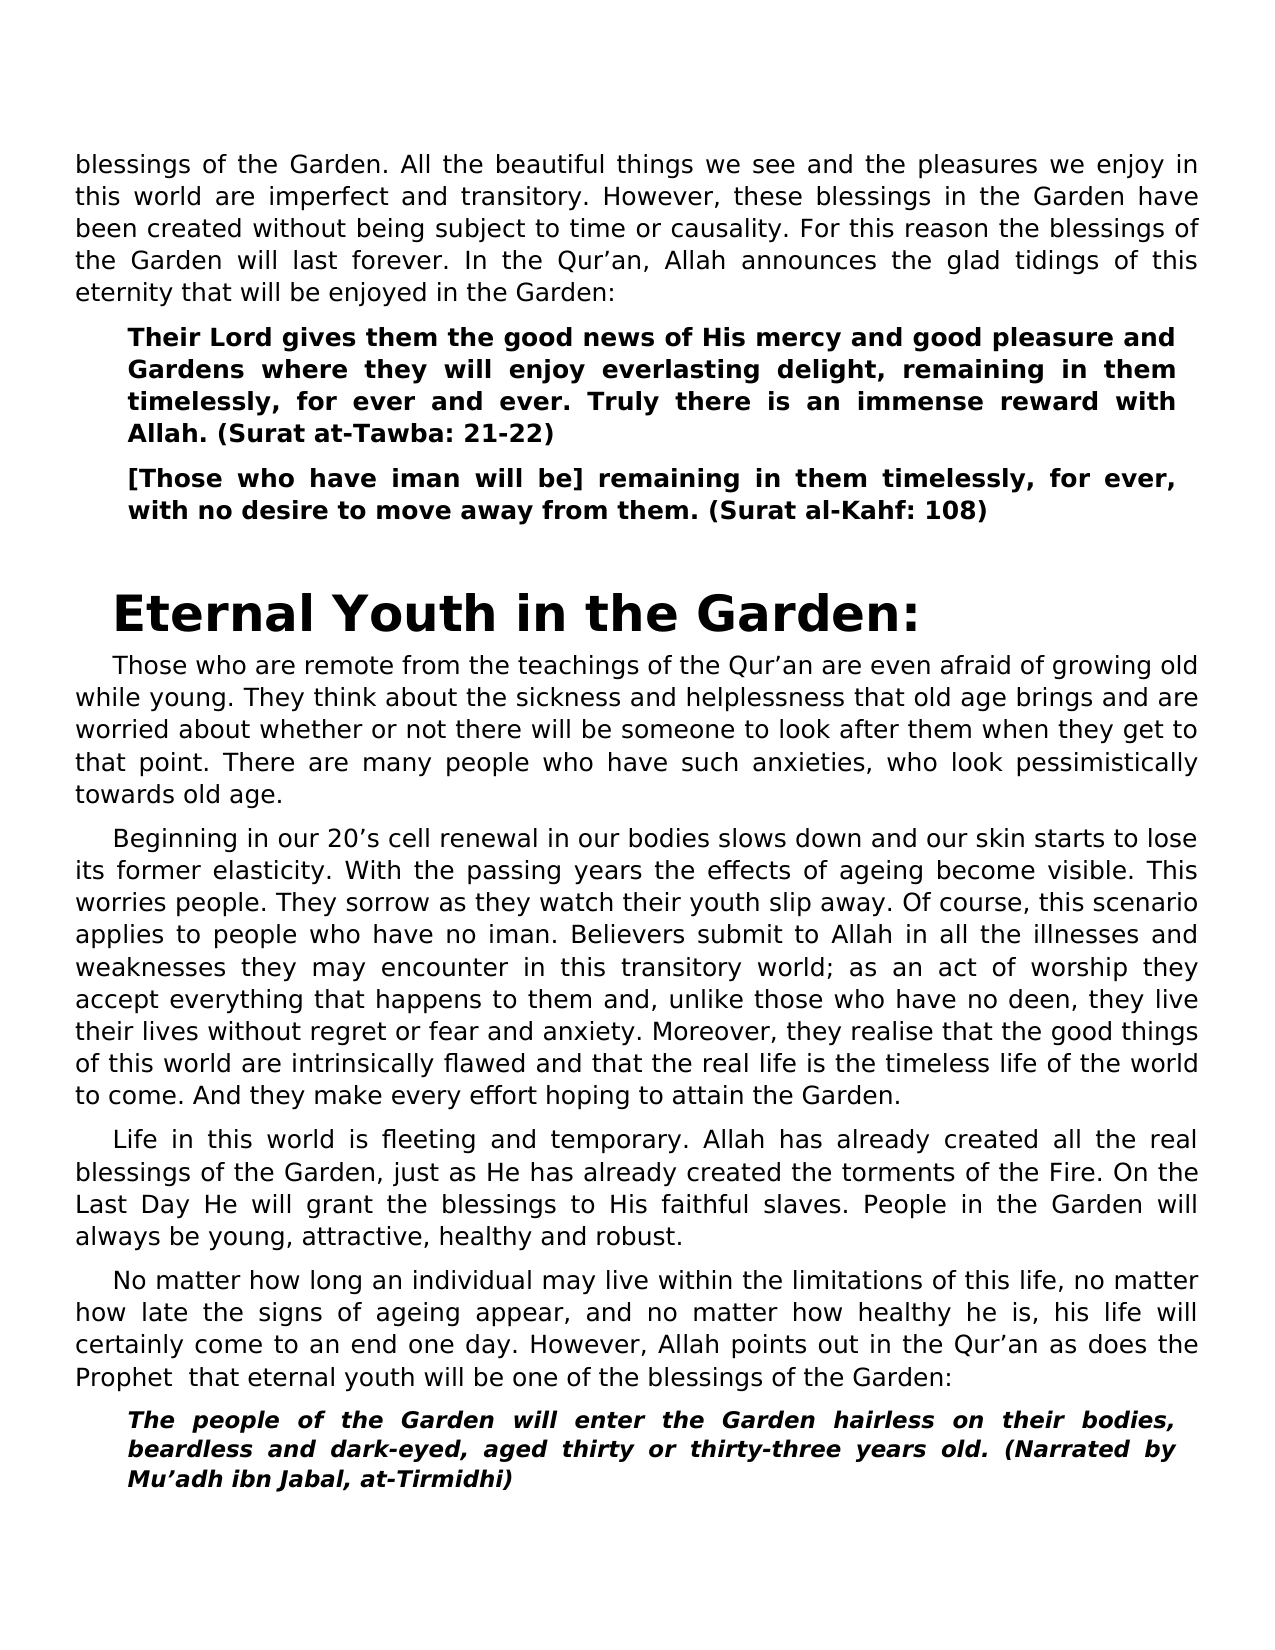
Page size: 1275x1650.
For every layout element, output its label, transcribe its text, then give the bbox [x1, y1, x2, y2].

text The people of the Garden will enter the Garden hairless on their bodies, beardless and dark-eyed, aged thirty or thirty-three years old. (Narrated by Mu’adh ibn Jabal, at-Tirmidhi) [127, 1407, 1177, 1493]
text Beginning in our 20’s cell renewal in our bodies slows down and our skin starts to lose its former elasticity. With the passing years the effects of ageing become visible. This worries people. They sorrow as they watch their youth slip away. Of course, this scenario applies to people who have no iman. Believers submit to Allah in all the illnesses and weaknesses they may encounter in this transitory world; as an act of worship they accept everything that happens to them and, unlike those who have no deen, they live their lives without regret or fear and anxiety. Moreover, they realise that the good things of this world are intrinsically flawed and that the real life is the timeless life of the world to come. And they make every effort hoping to attain the Garden. [75, 824, 1200, 1110]
text Life in this world is fleeting and temporary. Allah has already created all the real blessings of the Garden, just as He has already created the torments of the Fire. On the Last Day He will grant the blessings to His faithful slaves. People in the Garden will always be young, attractive, healthy and robust. [75, 1126, 1200, 1251]
text blessings of the Garden. All the beautiful things we see and the pleasures we enjoy in this world are imperfect and transitory. However, these blessings in the Garden have been created without being subject to time or causality. For this reason the blessings of the Garden will last forever. In the Qur’an, Allah announces the glad tidings of this eternity that will be enjoyed in the Garden: [75, 150, 1200, 307]
subtitle Eternal Youth in the Garden: [112, 585, 1200, 643]
text [Those who have iman will be] remaining in them timelessly, for ever, with no desire to move away from them. (Surat al-Kahf: 108) [127, 464, 1177, 525]
text No matter how long an individual may live within the limitations of this life, no matter how late the signs of ageing appear, and no matter how healthy he is, his life will certainly come to an end one day. However, Allah points out in the Qur’an as does the Prophet that eternal youth will be one of the blessings of the Garden: [75, 1267, 1200, 1392]
text Their Lord gives them the good news of His mercy and good pleasure and Gardens where they will enjoy everlasting delight, remaining in them timelessly, for ever and ever. Truly there is an immense reward with Allah. (Surat at-Tawba: 21-22) [127, 323, 1177, 448]
text Those who are remote from the teachings of the Qur’an are even afraid of growing old while young. They think about the sickness and helplessness that old age brings and are worried about whether or not there will be someone to look after them when they get to that point. There are many people who have such anxieties, who look pessimistically towards old age. [75, 652, 1200, 809]
